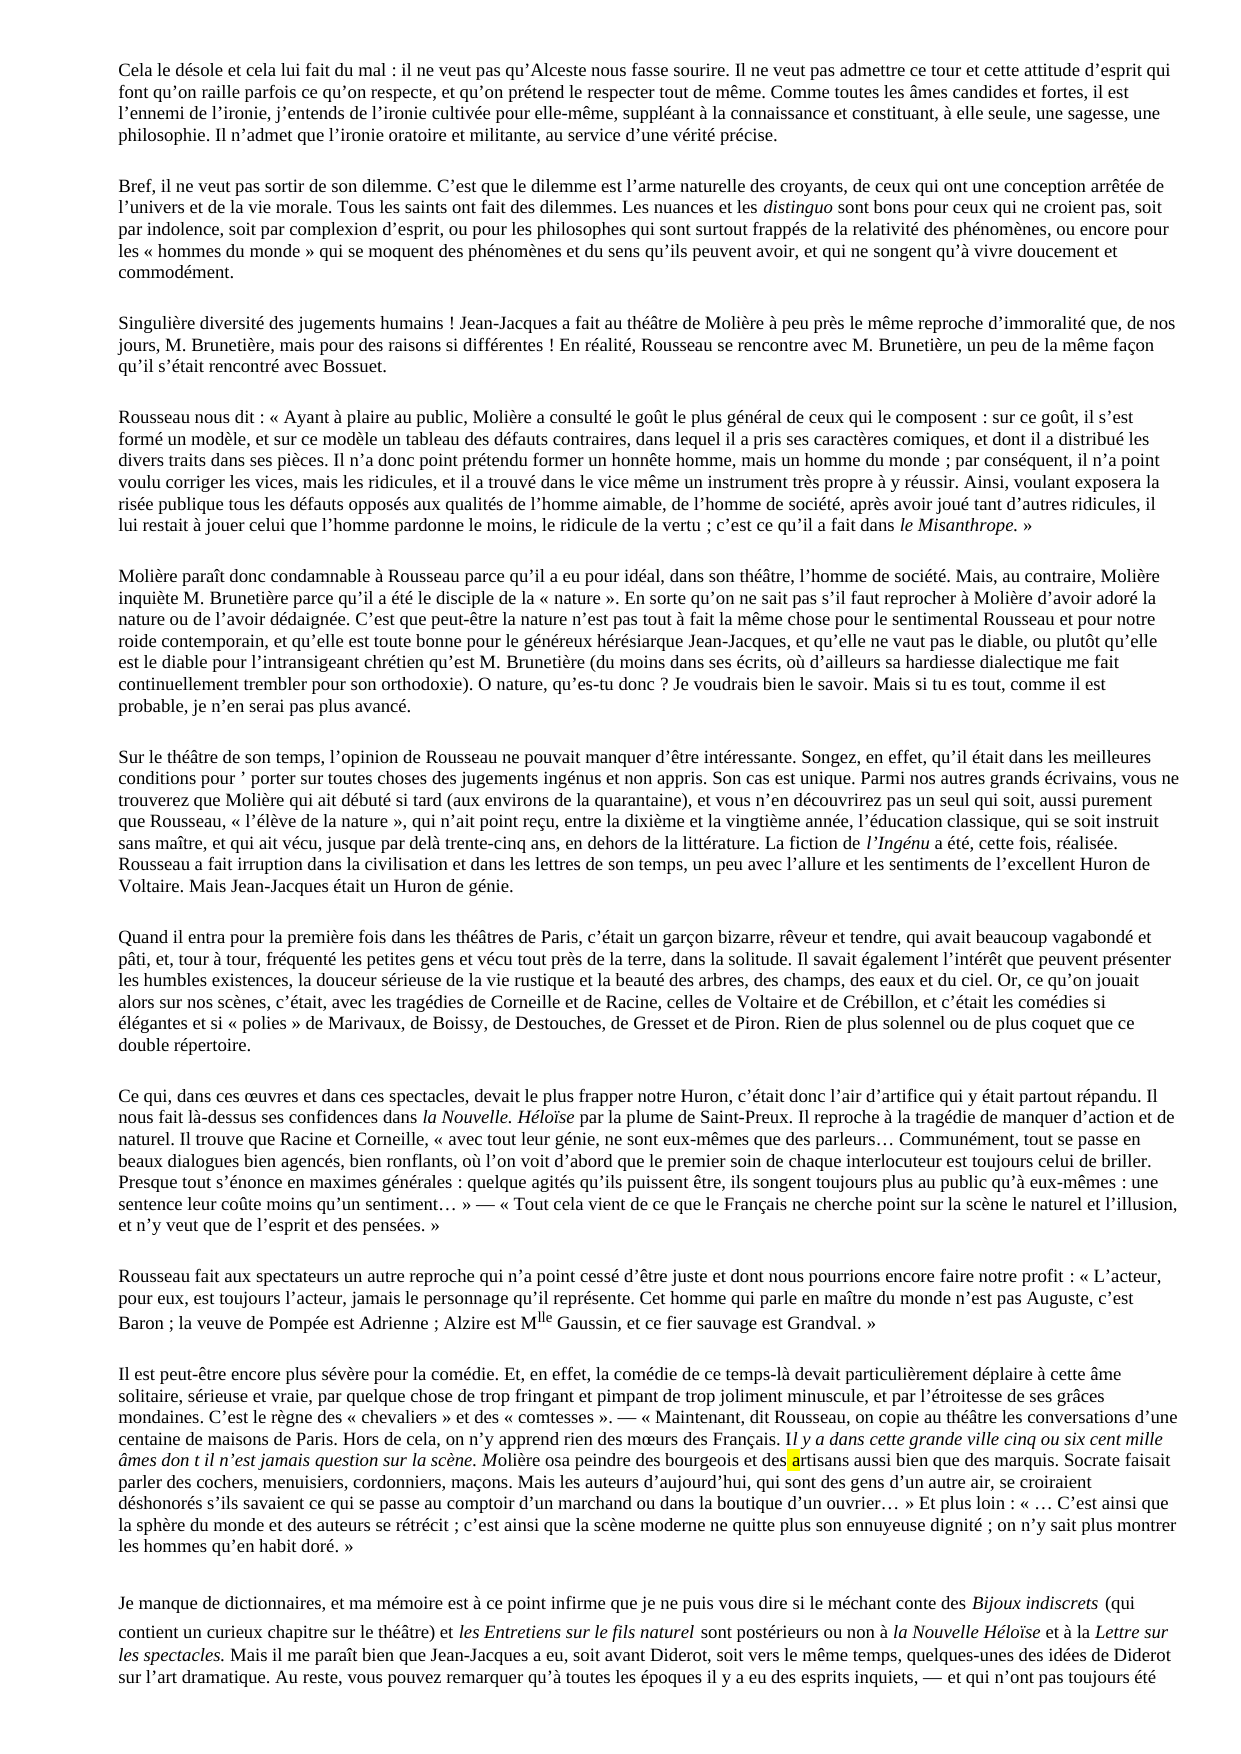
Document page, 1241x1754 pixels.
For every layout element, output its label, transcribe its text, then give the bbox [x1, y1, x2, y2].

text Il est peut-être encore plus sévère pour la comédie. Et, en effet, la comédie de ce temps-là devait particulièrement déplaire à cette âme solitaire, sérieuse et vraie, par quelque chose de trop fringant et pimpant de trop joliment minuscule, et par l’étroitesse de ses grâces mondaines. C’est le règne des « chevaliers » et des « comtesses ». — « Maintenant, dit Rousseau, on copie au théâtre les conversations d’une centaine de maisons de Paris. Hors de cela, on n’y apprend rien des mœurs des Français. Il y a dans cette grande ville cinq ou six cent mille âmes don t il n’est jamais question sur la scène. Molière osa peindre des bourgeois et des artisans aussi bien que des marquis. Socrate faisait parler des cochers, menuisiers, cordonniers, maçons. Mais les auteurs d’aujourd’hui, qui sont des gens d’un autre air, se croiraient déshonorés s’ils savaient ce qui se passe au comptoir d’un marchand ou dans la boutique d’un ouvrier… » Et plus loin : « … C’est ainsi que la sphère du monde et des auteurs se rétrécit ; c’est ainsi que la scène moderne ne quitte plus son ennuyeuse dignité ; on n’y sait plus montrer les hommes qu’en habit doré. » [118, 1363, 1181, 1557]
text Sur le théâtre de son temps, l’opinion de Rousseau ne pouvait manquer d’être intéressante. Songez, en effet, qu’il était dans les meilleures conditions pour ’ porter sur toutes choses des jugements ingénus et non appris. Son cas est unique. Parmi nos autres grands écrivains, vous ne trouverez que Molière qui ait débuté si tard (aux environs de la quarantaine), et vous n’en découvrirez pas un seul qui soit, aussi purement que Rousseau, « l’élève de la nature », qui n’ait point reçu, entre la dixième et la vingtième année, l’éducation classique, qui se soit instruit sans maître, et qui ait vécu, jusque par delà trente-cinq ans, en dehors de la littérature. La fiction de l’Ingénu a été, cette fois, réalisée. Rousseau a fait irruption dans la civilisation et dans les lettres de son temps, un peu avec l’allure et les sentiments de l’excellent Huron de Voltaire. Mais Jean-Jacques était un Huron de génie. [118, 746, 1181, 896]
text Rousseau nous dit : « Ayant à plaire au public, Molière a consulté le goût le plus général de ceux qui le composent : sur ce goût, il s’est formé un modèle, et sur ce modèle un tableau des défauts contraires, dans lequel il a pris ses caractères comiques, et dont il a distribué les divers traits dans ses pièces. Il n’a donc point prétendu former un honnête homme, mais un homme du monde ; par conséquent, il n’a point voulu corriger les vices, mais les ridicules, et il a trouvé dans le vice même un instrument très propre à y réussir. Ainsi, voulant exposera la risée publique tous les défauts opposés aux qualités de l’homme aimable, de l’homme de société, après avoir joué tant d’autres ridicules, il lui restait à jouer celui que l’homme pardonne le moins, le ridicule de la vertu ; c’est ce qu’il a fait dans le Misanthrope. » [118, 406, 1181, 536]
text Bref, il ne veut pas sortir de son dilemme. C’est que le dilemme est l’arme naturelle des croyants, de ceux qui ont une conception arrêtée de l’univers et de la vie morale. Tous les saints ont fait des dilemmes. Les nuances et les distinguo sont bons pour ceux qui ne croient pas, soit par indolence, soit par complexion d’esprit, ou pour les philosophes qui sont surtout frappés de la relativité des phénomènes, ou encore pour les « hommes du monde » qui se moquent des phénomènes et du sens qu’ils peuvent avoir, et qui ne songent qu’à vivre doucement et commodément. [118, 175, 1181, 283]
text Je manque de dictionnaires, et ma mémoire est à ce point infirme que je ne puis vous dire si le méchant conte des Bijoux indiscrets (qui contient un curieux chapitre sur le théâtre) et les Entretiens sur le fils naturel sont postérieurs ou non à la Nouvelle Héloïse et à la Lettre sur les spectacles. Mais il me paraît bien que Jean-Jacques a eu, soit avant Diderot, soit vers le même temps, quelques-unes des idées de Diderot sur l’art dramatique. Au reste, vous pouvez remarquer qu’à toutes les époques il y a eu des esprits inquiets, — et qui n’ont pas toujours été [118, 1586, 1181, 1687]
text Molière paraît donc condamnable à Rousseau parce qu’il a eu pour idéal, dans son théâtre, l’homme de société. Mais, au contraire, Molière inquiète M. Brunetière parce qu’il a été le disciple de la « nature ». En sorte qu’on ne sait pas s’il faut reprocher à Molière d’avoir adoré la nature ou de l’avoir dédaignée. C’est que peut-être la nature n’est pas tout à fait la même chose pour le sentimental Rousseau et pour notre roide contemporain, et qu’elle est toute bonne pour le généreux hérésiarque Jean-Jacques, et qu’elle ne vaut pas le diable, ou plutôt qu’elle est le diable pour l’intransigeant chrétien qu’est M. Brunetière (du moins dans ses écrits, où d’ailleurs sa hardiesse dialectique me fait continuellement trembler pour son orthodoxie). O nature, qu’es-tu donc ? Je voudrais bien le savoir. Mais si tu es tout, comme il est probable, je n’en serai pas plus avancé. [118, 565, 1181, 716]
text Singulière diversité des jugements humains ! Jean-Jacques a fait au théâtre de Molière à peu près le même reproche d’immoralité que, de nos jours, M. Brunetière, mais pour des raisons si différentes ! En réalité, Rousseau se rencontre avec M. Brunetière, un peu de la même façon qu’il s’était rencontré avec Bossuet. [118, 312, 1181, 377]
text Rousseau fait aux spectateurs un autre reproche qui n’a point cessé d’être juste et dont nous pourrions encore faire notre profit : « L’acteur, pour eux, est toujours l’acteur, jamais le personnage qu’il représente. Cet homme qui parle en maître du monde n’est pas Auguste, c’est Baron ; la veuve de Pompée est Adrienne ; Alzire est Mlle Gaussin, et ce fier sauvage est Grandval. » [118, 1265, 1181, 1333]
text Ce qui, dans ces œuvres et dans ces spectacles, devait le plus frapper notre Huron, c’était donc l’air d’artifice qui y était partout répandu. Il nous fait là-dessus ses confidences dans la Nouvelle. Héloïse par la plume de Saint-Preux. Il reproche à la tragédie de manquer d’action et de naturel. Il trouve que Racine et Corneille, « avec tout leur génie, ne sont eux-mêmes que des parleurs… Communément, tout se passe en beaux dialogues bien agencés, bien ronflants, où l’on voit d’abord que le premier soin de chaque interlocuteur est toujours celui de briller. Presque tout s’énonce en maximes générales : quelque agités qu’ils puissent être, ils songent toujours plus au public qu’à eux-mêmes : une sentence leur coûte moins qu’un sentiment… » — « Tout cela vient de ce que le Français ne cherche point sur la scène le naturel et l’illusion, et n’y veut que de l’esprit et des pensées. » [118, 1085, 1181, 1236]
text Cela le désole et cela lui fait du mal : il ne veut pas qu’Alceste nous fasse sourire. Il ne veut pas admettre ce tour et cette attitude d’esprit qui font qu’on raille parfois ce qu’on respecte, et qu’on prétend le respecter tout de même. Comme toutes les âmes candides et fortes, il est l’ennemi de l’ironie, j’entends de l’ironie cultivée pour elle-même, suppléant à la connaissance et constituant, à elle seule, une sagesse, une philosophie. Il n’admet que l’ironie oratoire et militante, au service d’une vérité précise. [118, 59, 1181, 145]
text Quand il entra pour la première fois dans les théâtres de Paris, c’était un garçon bizarre, rêveur et tendre, qui avait beaucoup vagabondé et pâti, et, tour à tour, fréquenté les petites gens et vécu tout près de la terre, dans la solitude. Il savait également l’intérêt que peuvent présenter les humbles existences, la douceur sérieuse de la vie rustique et la beauté des arbres, des champs, des eaux et du ciel. Or, ce qu’on jouait alors sur nos scènes, c’était, avec les tragédies de Corneille et de Racine, celles de Voltaire et de Crébillon, et c’était les comédies si élégantes et si « polies » de Marivaux, de Boissy, de Destouches, de Gresset et de Piron. Rien de plus solennel ou de plus coquet que ce double répertoire. [118, 926, 1181, 1055]
